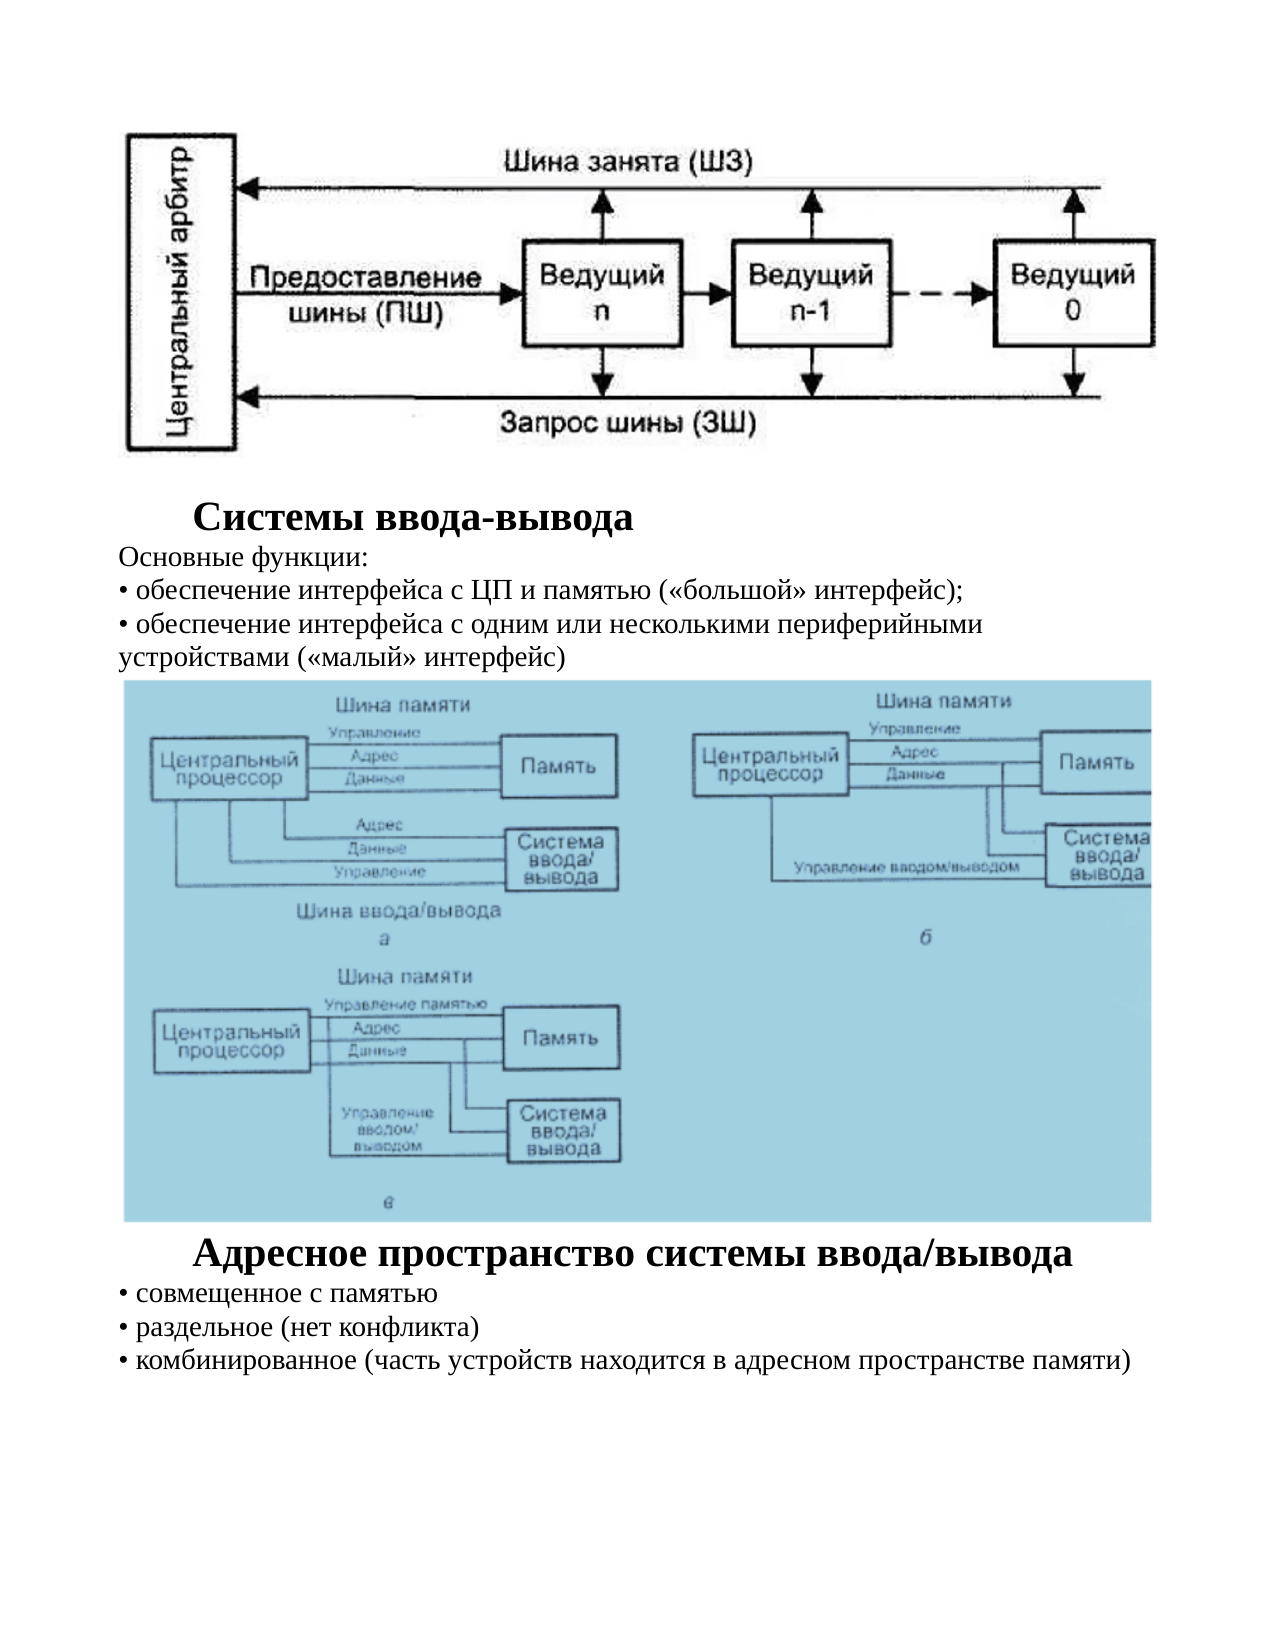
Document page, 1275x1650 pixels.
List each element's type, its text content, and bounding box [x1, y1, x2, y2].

text Основные функции: [118, 539, 1157, 572]
text Системы ввода-вывода [118, 491, 1157, 539]
picture [118, 673, 1157, 1228]
text • обеспечение интерфейса с одним или несколькими периферийными устройствами («малый» интерфейс) [118, 606, 1157, 673]
text • совмещенное с памятью [118, 1275, 1157, 1309]
text • раздельное (нет конфликта) [118, 1309, 1157, 1342]
text • комбинированное (часть устройств находится в адресном пространстве памяти) [118, 1342, 1157, 1376]
text • обеспечение интерфейса с ЦП и памятью («большой» интерфейс); [118, 572, 1157, 606]
picture [118, 127, 1157, 458]
text Адресное пространство системы ввода/вывода [118, 1228, 1157, 1275]
